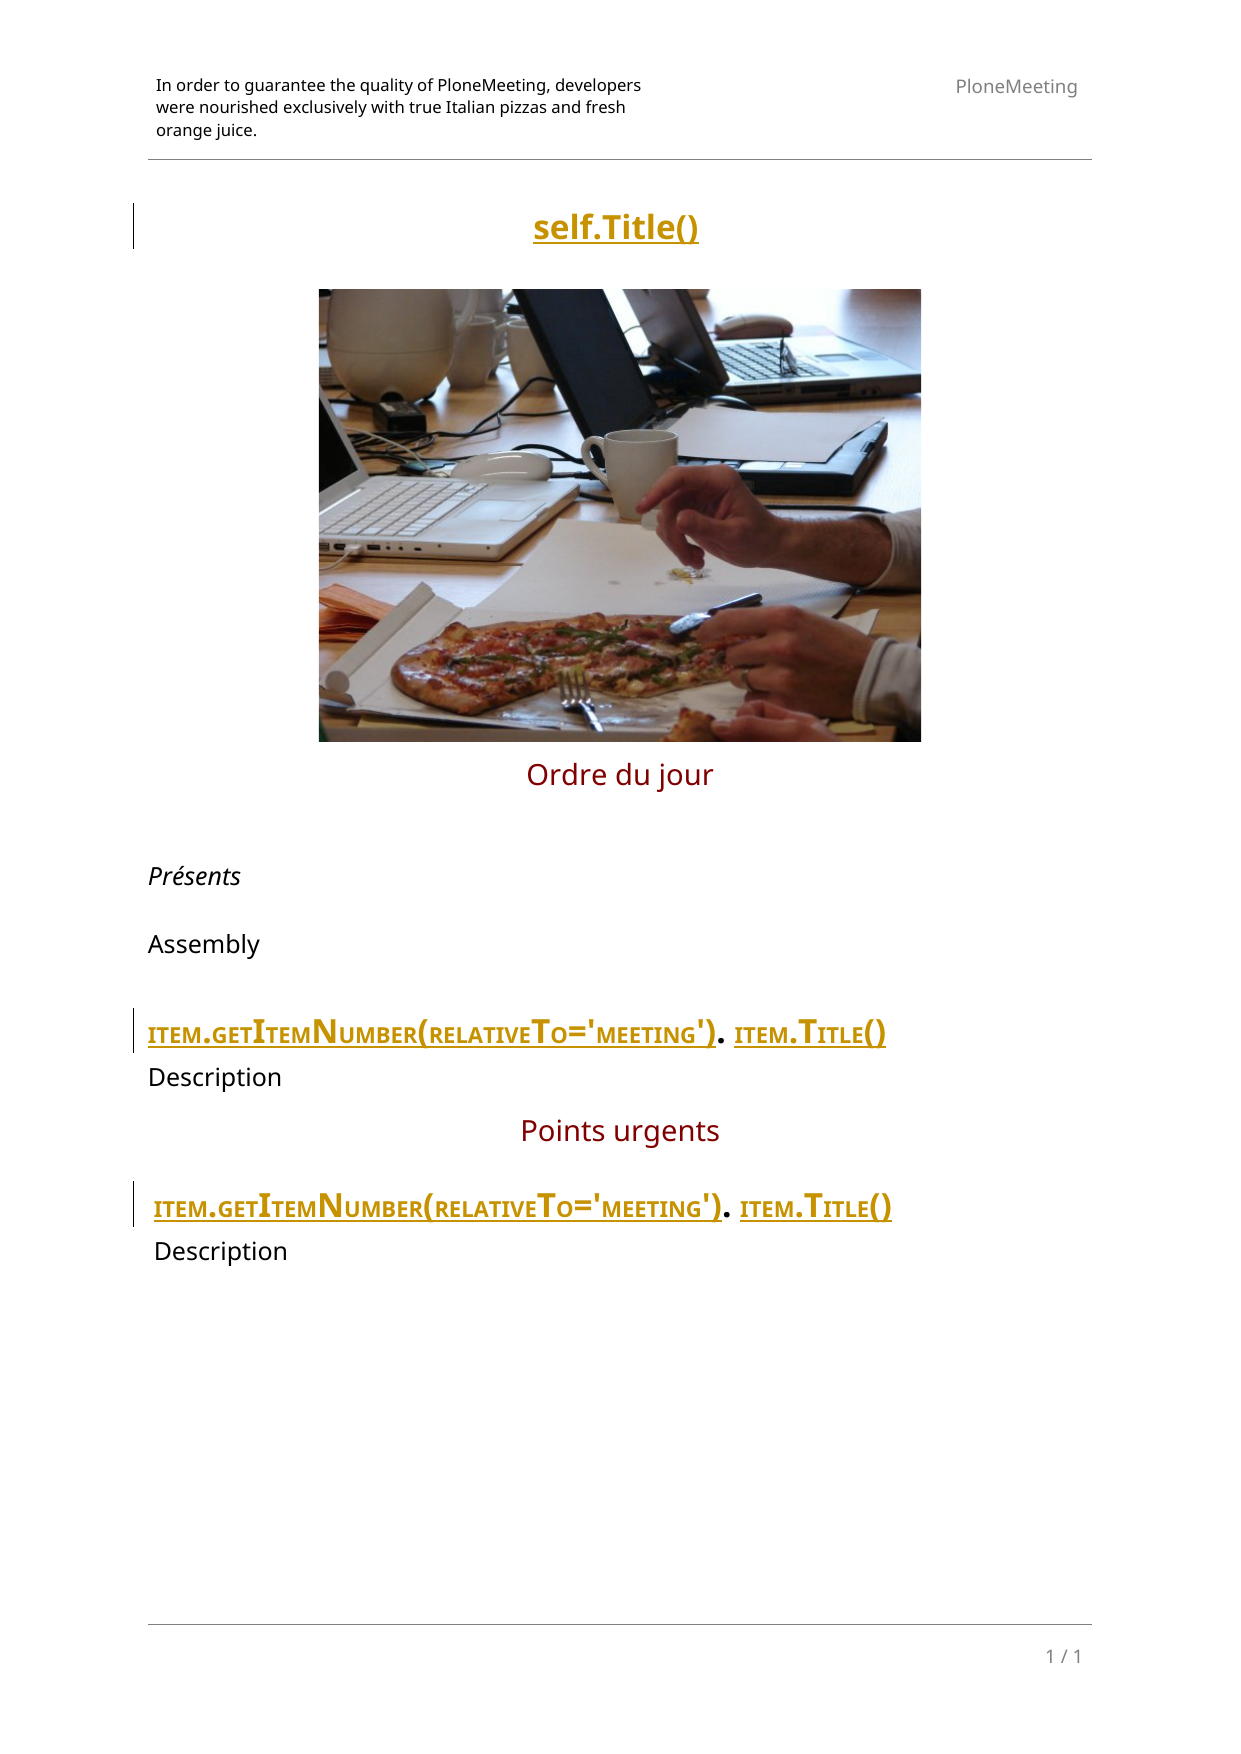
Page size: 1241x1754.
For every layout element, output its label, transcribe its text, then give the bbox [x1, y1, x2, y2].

subtitle self.Title() [148, 203, 1092, 249]
subtitle Ordre du jour [148, 754, 1092, 794]
picture [318, 289, 922, 742]
text Assembly [148, 926, 1092, 961]
text Présents [148, 858, 1092, 892]
subtitle Points urgents [148, 1111, 1092, 1150]
subtitle item.getItemNumber(relativeTo='meeting'). item.Title() [148, 1008, 1092, 1053]
table_header item.getItemNumber(relativeTo='meeting'). item.Title() Description [148, 1163, 1092, 1273]
text Description [148, 1059, 1092, 1093]
